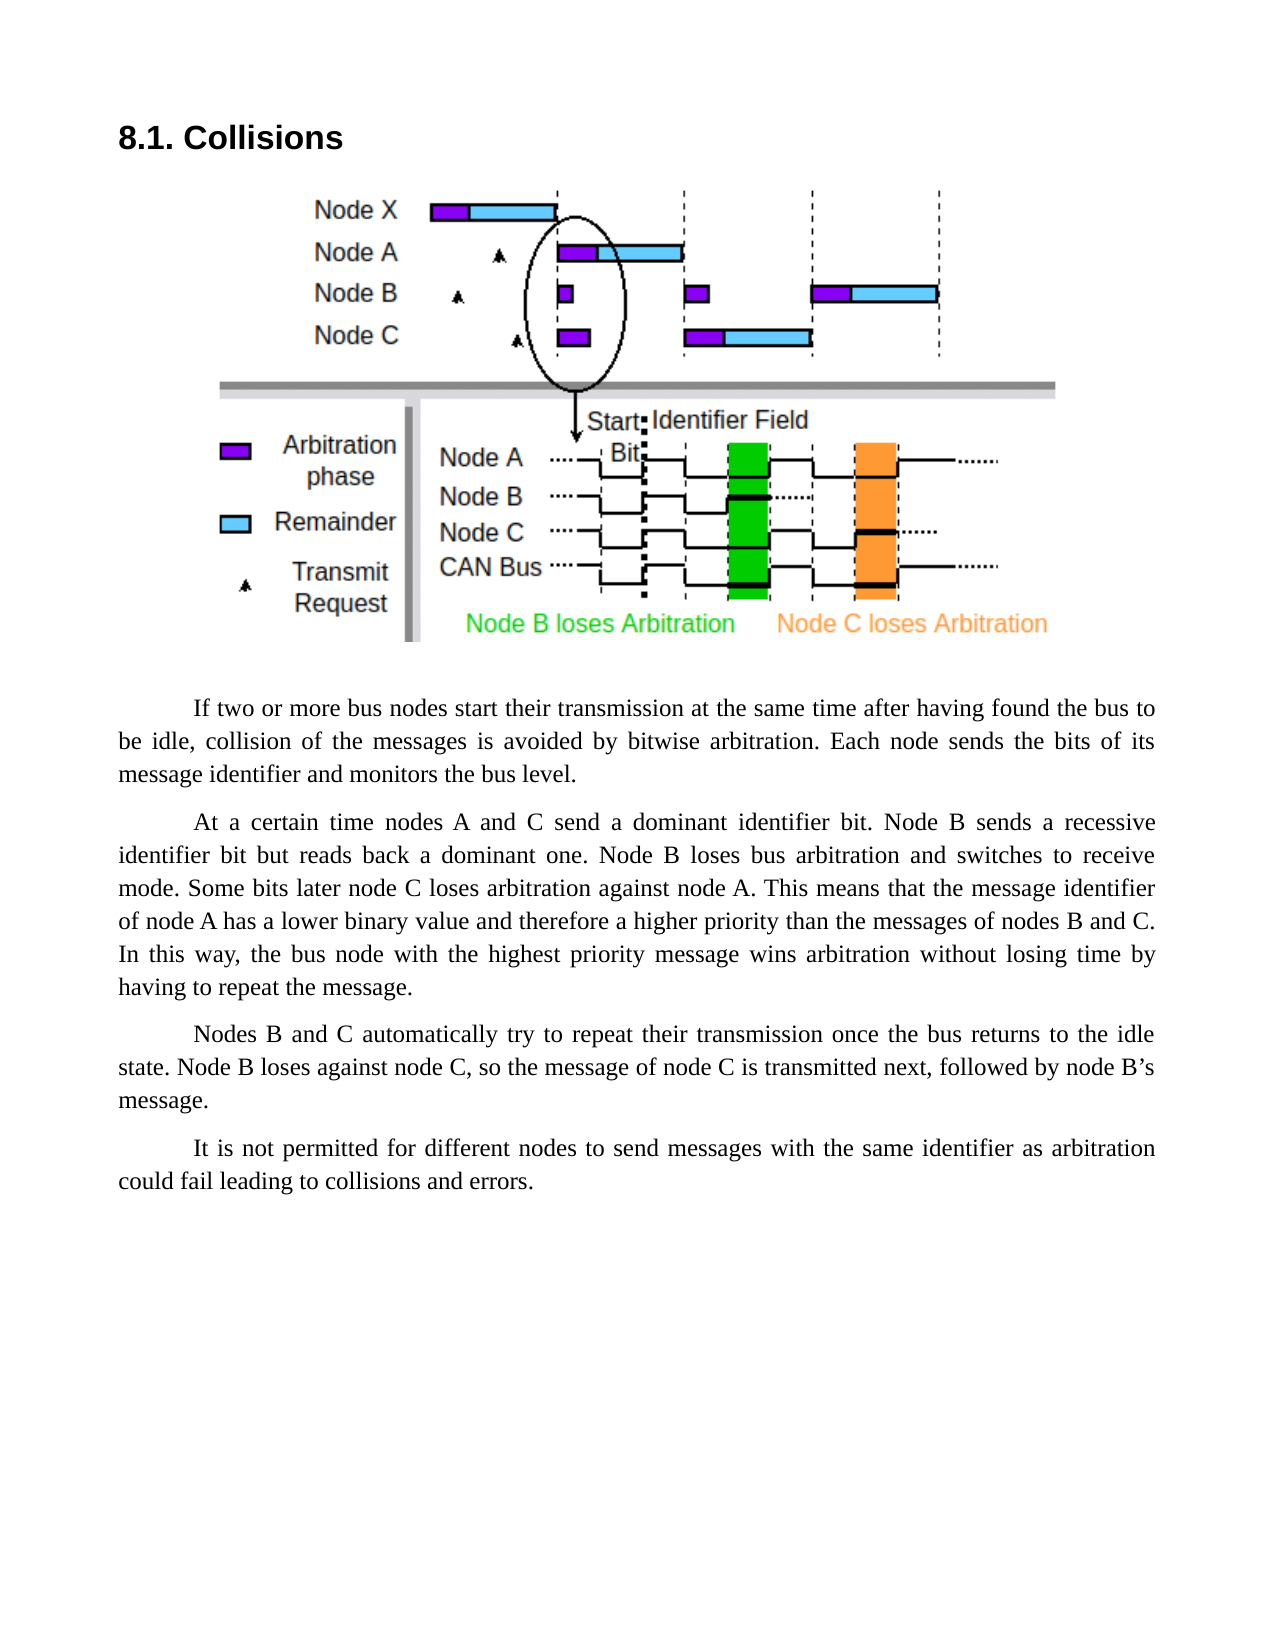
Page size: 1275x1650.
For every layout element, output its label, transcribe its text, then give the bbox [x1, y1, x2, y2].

text It is not permitted for different nodes to send messages with the same identifier as arbitration could fail leading to collisions and errors. [118, 1133, 1157, 1195]
text If two or more bus nodes start their transmission at the same time after having found the bus to be idle, collision of the messages is avoided by bitwise arbitration. Each node sends the bits of its message identifier and monitors the bus level. [118, 693, 1157, 788]
subtitle 8.1. Collisions [118, 118, 1157, 157]
picture [219, 169, 1056, 642]
text Nodes B and C automatically try to repeat their transmission once the bus returns to the idle state. Node B loses against node C, so the message of node C is transmitted next, followed by node B’s message. [118, 1019, 1157, 1114]
text At a certain time nodes A and C send a dominant identifier bit. Node B sends a recessive identifier bit but reads back a dominant one. Node B loses bus arbitration and switches to receive mode. Some bits later node C loses arbitration against node A. This means that the message identifier of node A has a lower binary value and therefore a higher priority than the messages of nodes B and C. In this way, the bus node with the highest priority message wins arbitration without losing time by having to repeat the message. [118, 807, 1157, 1001]
